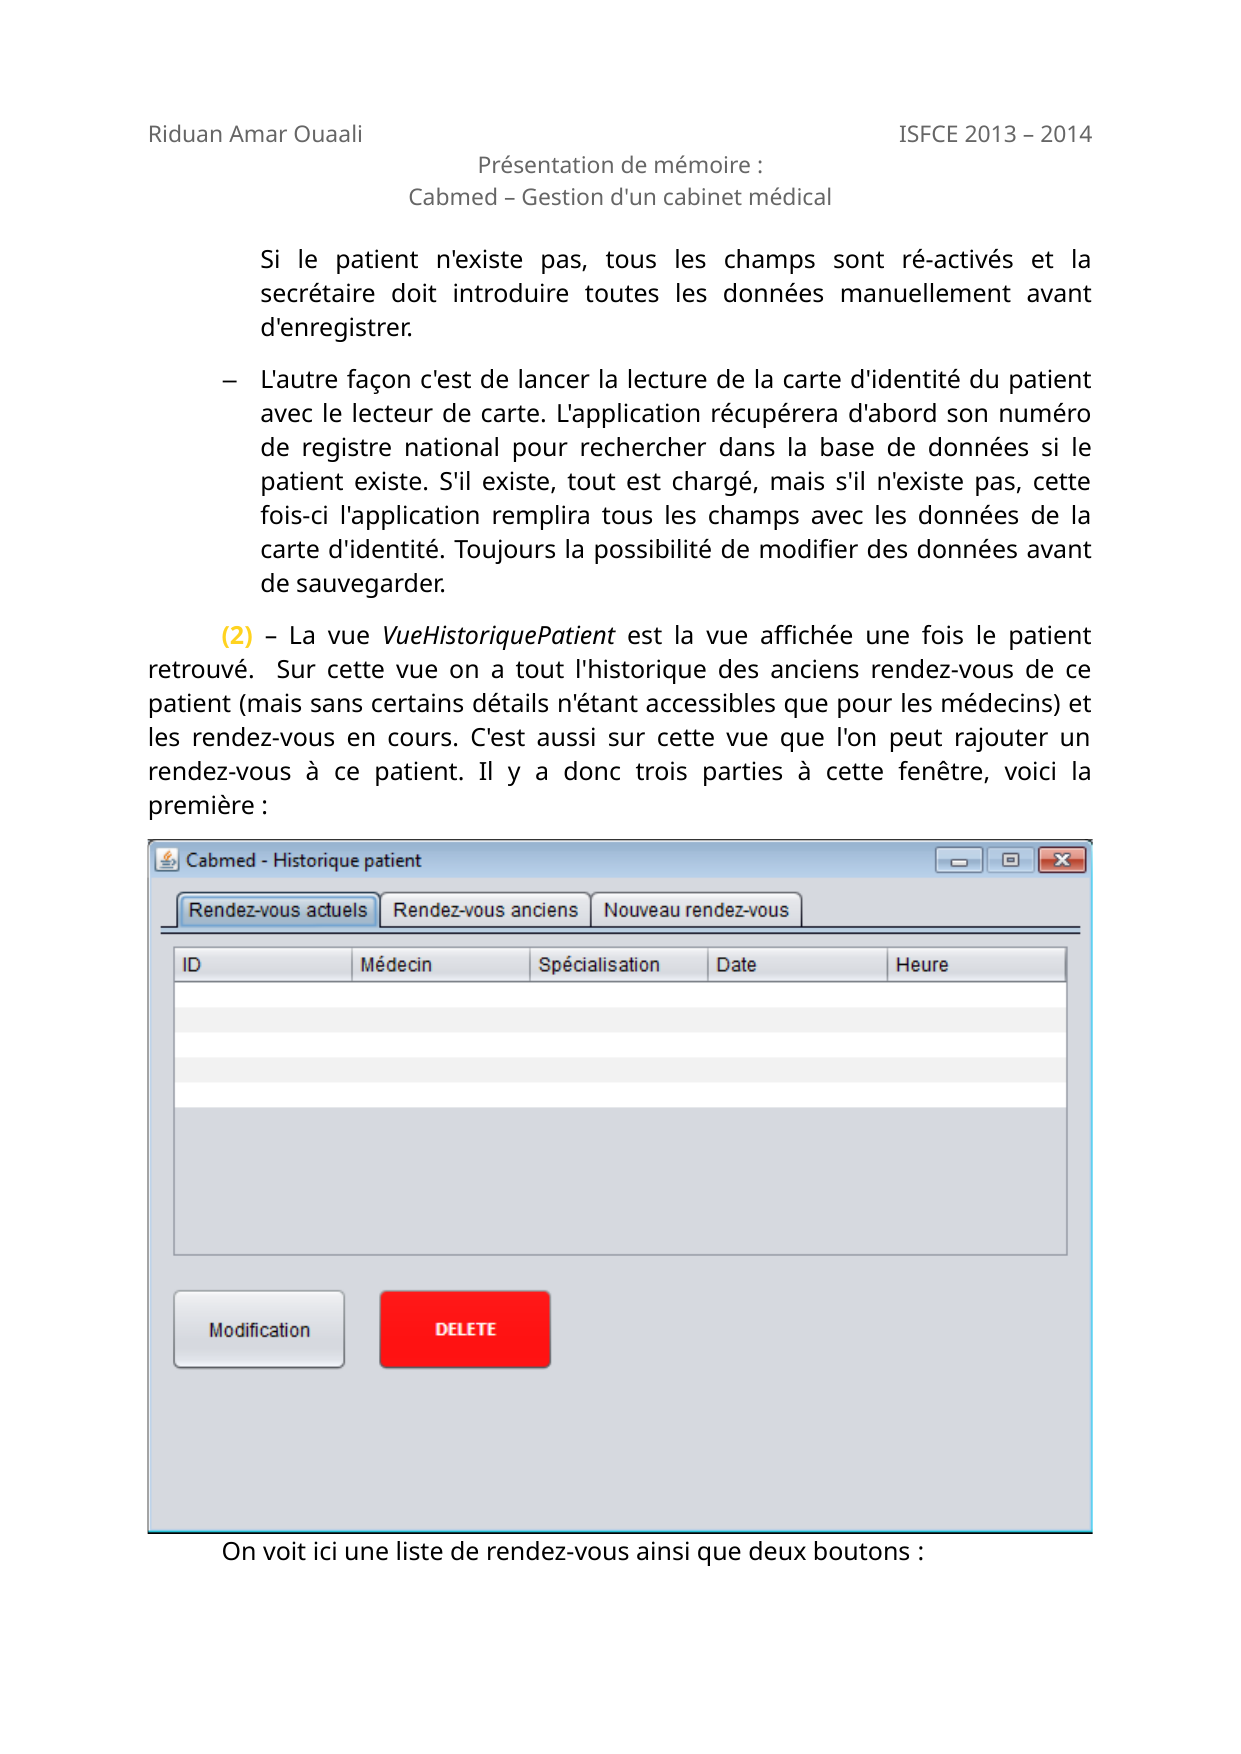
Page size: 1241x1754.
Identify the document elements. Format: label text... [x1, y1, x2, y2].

list Si le patient n'existe pas, tous les champs sont ré-activés et la secrétaire doit introduire toutes les données manuellement avant d'enregistrer. [223, 241, 1093, 343]
text (2) – La vue VueHistoriquePatient est la vue affichée une fois le patient retrouvé. Sur cette vue on a tout l'historique des anciens rendez-vous de ce patient (mais sans certains détails n'étant accessibles que pour les médecins) et les rendez-vous en cours. C'est aussi sur cette vue que l'on peut rajouter un rendez-vous à ce patient. Il y a donc trois parties à cette fenêtre, voici la première : [148, 617, 1093, 822]
text On voit ici une liste de rendez-vous ainsi que deux boutons : [148, 1534, 1093, 1567]
list L'autre façon c'est de lancer la lecture de la carte d'identité du patient avec le lecteur de carte. L'application récupérera d'abord son numéro de registre national pour rechercher dans la base de données si le patient existe. S'il existe, tout est chargé, mais s'il n'existe pas, cette fois-ci l'application remplira tous les champs avec les données de la carte d'identité. Toujours la possibilité de modifier des données avant de sauvegarder. [223, 361, 1093, 600]
picture [147, 839, 1093, 1534]
